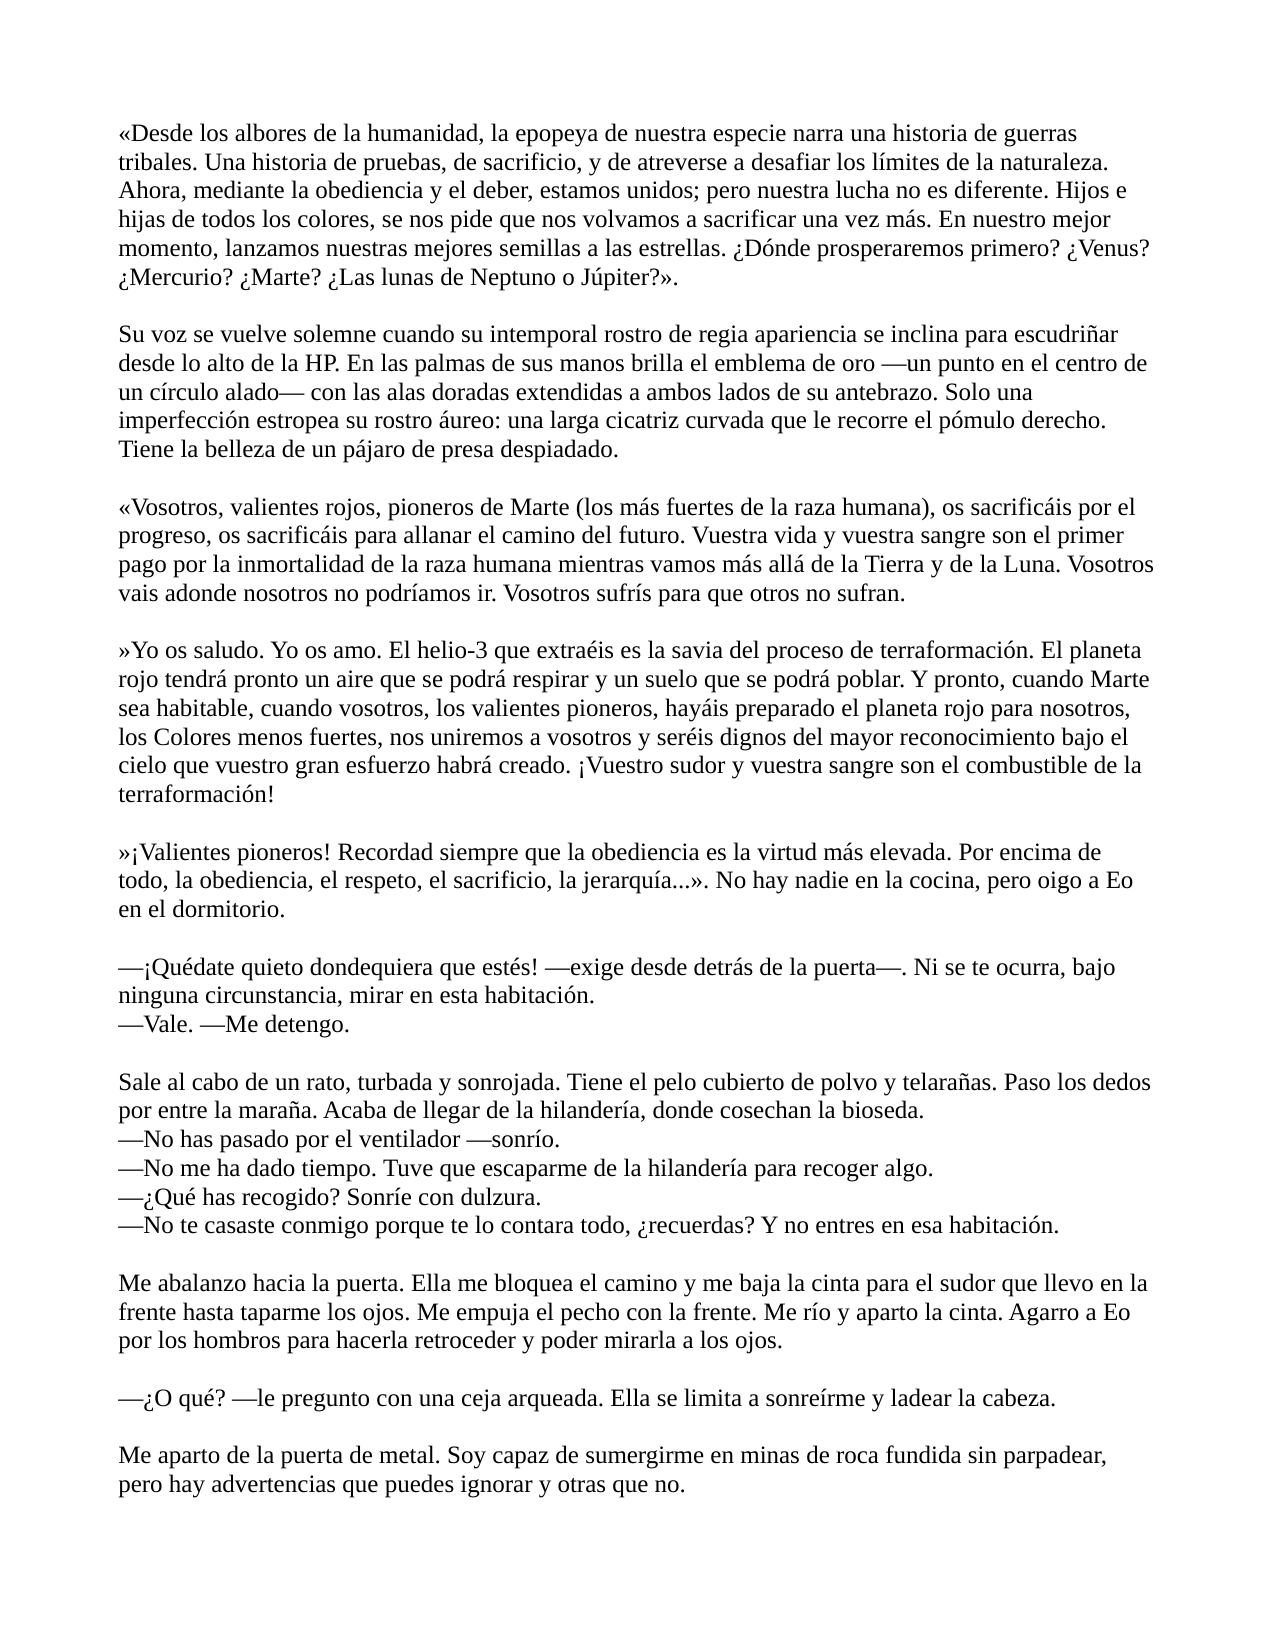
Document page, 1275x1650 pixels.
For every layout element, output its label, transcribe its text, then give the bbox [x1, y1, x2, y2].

text «Vosotros, valientes rojos, pioneros de Marte (los más fuertes de la raza humana), os sacrificáis por el progreso, os sacrificáis para allanar el camino del futuro. Vuestra vida y vuestra sangre son el primer pago por la inmortalidad de la raza humana mientras vamos más allá de la Tierra y de la Luna. Vosotros vais adonde nosotros no podríamos ir. Vosotros sufrís para que otros no sufran. [118, 492, 1157, 607]
text Su voz se vuelve solemne cuando su intemporal rostro de regia apariencia se inclina para escudriñar desde lo alto de la HP. En las palmas de sus manos brilla el emblema de oro —un punto en el centro de un círculo alado— con las alas doradas extendidas a ambos lados de su antebrazo. Solo una imperfección estropea su rostro áureo: una larga cicatriz curvada que le recorre el pómulo derecho. Tiene la belleza de un pájaro de presa despiadado. [118, 319, 1157, 463]
text »¡Valientes pioneros! Recordad siempre que la obediencia es la virtud más elevada. Por encima de todo, la obediencia, el respeto, el sacrificio, la jerarquía...». No hay nadie en la cocina, pero oigo a Eo en el dormitorio. [118, 837, 1157, 923]
text —No has pasado por el ventilador —sonrío. [118, 1124, 1157, 1153]
text —¡Quédate quieto dondequiera que estés! —exige desde detrás de la puerta—. Ni se te ocurra, bajo ninguna circunstancia, mirar en esta habitación. [118, 952, 1157, 1009]
text «Desde los albores de la humanidad, la epopeya de nuestra especie narra una historia de guerras tribales. Una historia de pruebas, de sacrificio, y de atreverse a desafiar los límites de la naturaleza. Ahora, mediante la obediencia y el deber, estamos unidos; pero nuestra lucha no es diferente. Hijos e hijas de todos los colores, se nos pide que nos volvamos a sacrificar una vez más. En nuestro mejor momento, lanzamos nuestras mejores semillas a las estrellas. ¿Dónde prosperaremos primero? ¿Venus? ¿Mercurio? ¿Marte? ¿Las lunas de Neptuno o Júpiter?». [118, 118, 1157, 291]
text »Yo os saludo. Yo os amo. El helio-3 que extraéis es la savia del proceso de terraformación. El planeta rojo tendrá pronto un aire que se podrá respirar y un suelo que se podrá poblar. Y pronto, cuando Marte sea habitable, cuando vosotros, los valientes pioneros, hayáis preparado el planeta rojo para nosotros, los Colores menos fuertes, nos uniremos a vosotros y seréis dignos del mayor reconocimiento bajo el cielo que vuestro gran esfuerzo habrá creado. ¡Vuestro sudor y vuestra sangre son el combustible de la terraformación! [118, 636, 1157, 808]
text —No me ha dado tiempo. Tuve que escaparme de la hilandería para recoger algo. [118, 1153, 1157, 1182]
text —No te casaste conmigo porque te lo contara todo, ¿recuerdas? Y no entres en esa habitación. [118, 1211, 1157, 1239]
text Sale al cabo de un rato, turbada y sonrojada. Tiene el pelo cubierto de polvo y telarañas. Paso los dedos por entre la maraña. Acaba de llegar de la hilandería, donde cosechan la bioseda. [118, 1067, 1157, 1124]
text —Vale. —Me detengo. [118, 1009, 1157, 1038]
text Me abalanzo hacia la puerta. Ella me bloquea el camino y me baja la cinta para el sudor que llevo en la frente hasta taparme los ojos. Me empuja el pecho con la frente. Me río y aparto la cinta. Agarro a Eo por los hombros para hacerla retroceder y poder mirarla a los ojos. [118, 1268, 1157, 1354]
text —¿Qué has recogido? Sonríe con dulzura. [118, 1182, 1157, 1211]
text Me aparto de la puerta de metal. Soy capaz de sumergirme en minas de roca fundida sin parpadear, pero hay advertencias que puedes ignorar y otras que no. [118, 1441, 1157, 1498]
text —¿O qué? —le pregunto con una ceja arqueada. Ella se limita a sonreírme y ladear la cabeza. [118, 1383, 1157, 1412]
